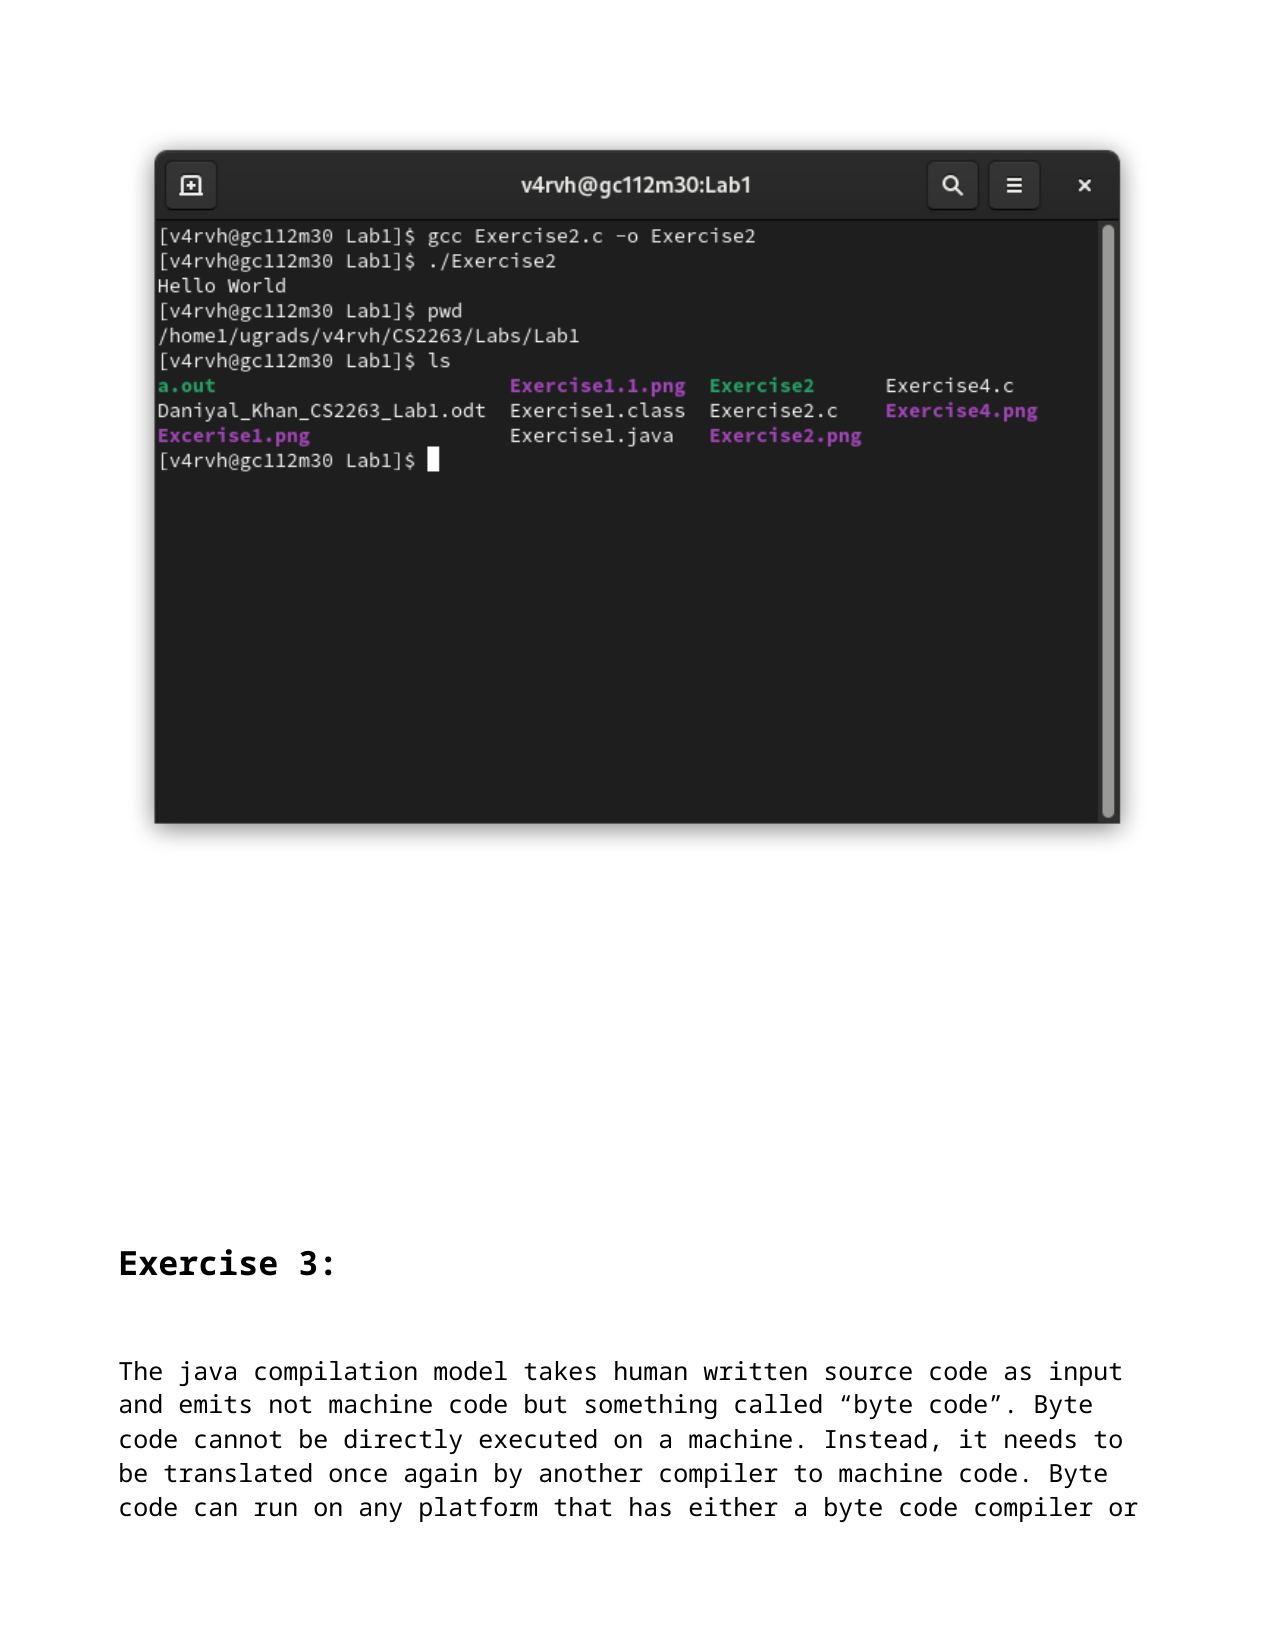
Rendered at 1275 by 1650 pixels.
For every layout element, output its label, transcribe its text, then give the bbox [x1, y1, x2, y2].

text Exercise 3: The java compilation model takes human written source code as input and emits not machine code but something called “byte code”. Byte code cannot be directly executed on a machine. Instead, it needs to be translated once again by another compiler to machine code. Byte code can run on any platform that has either a byte code compiler or [118, 1239, 1157, 1523]
picture [118, 118, 1157, 865]
